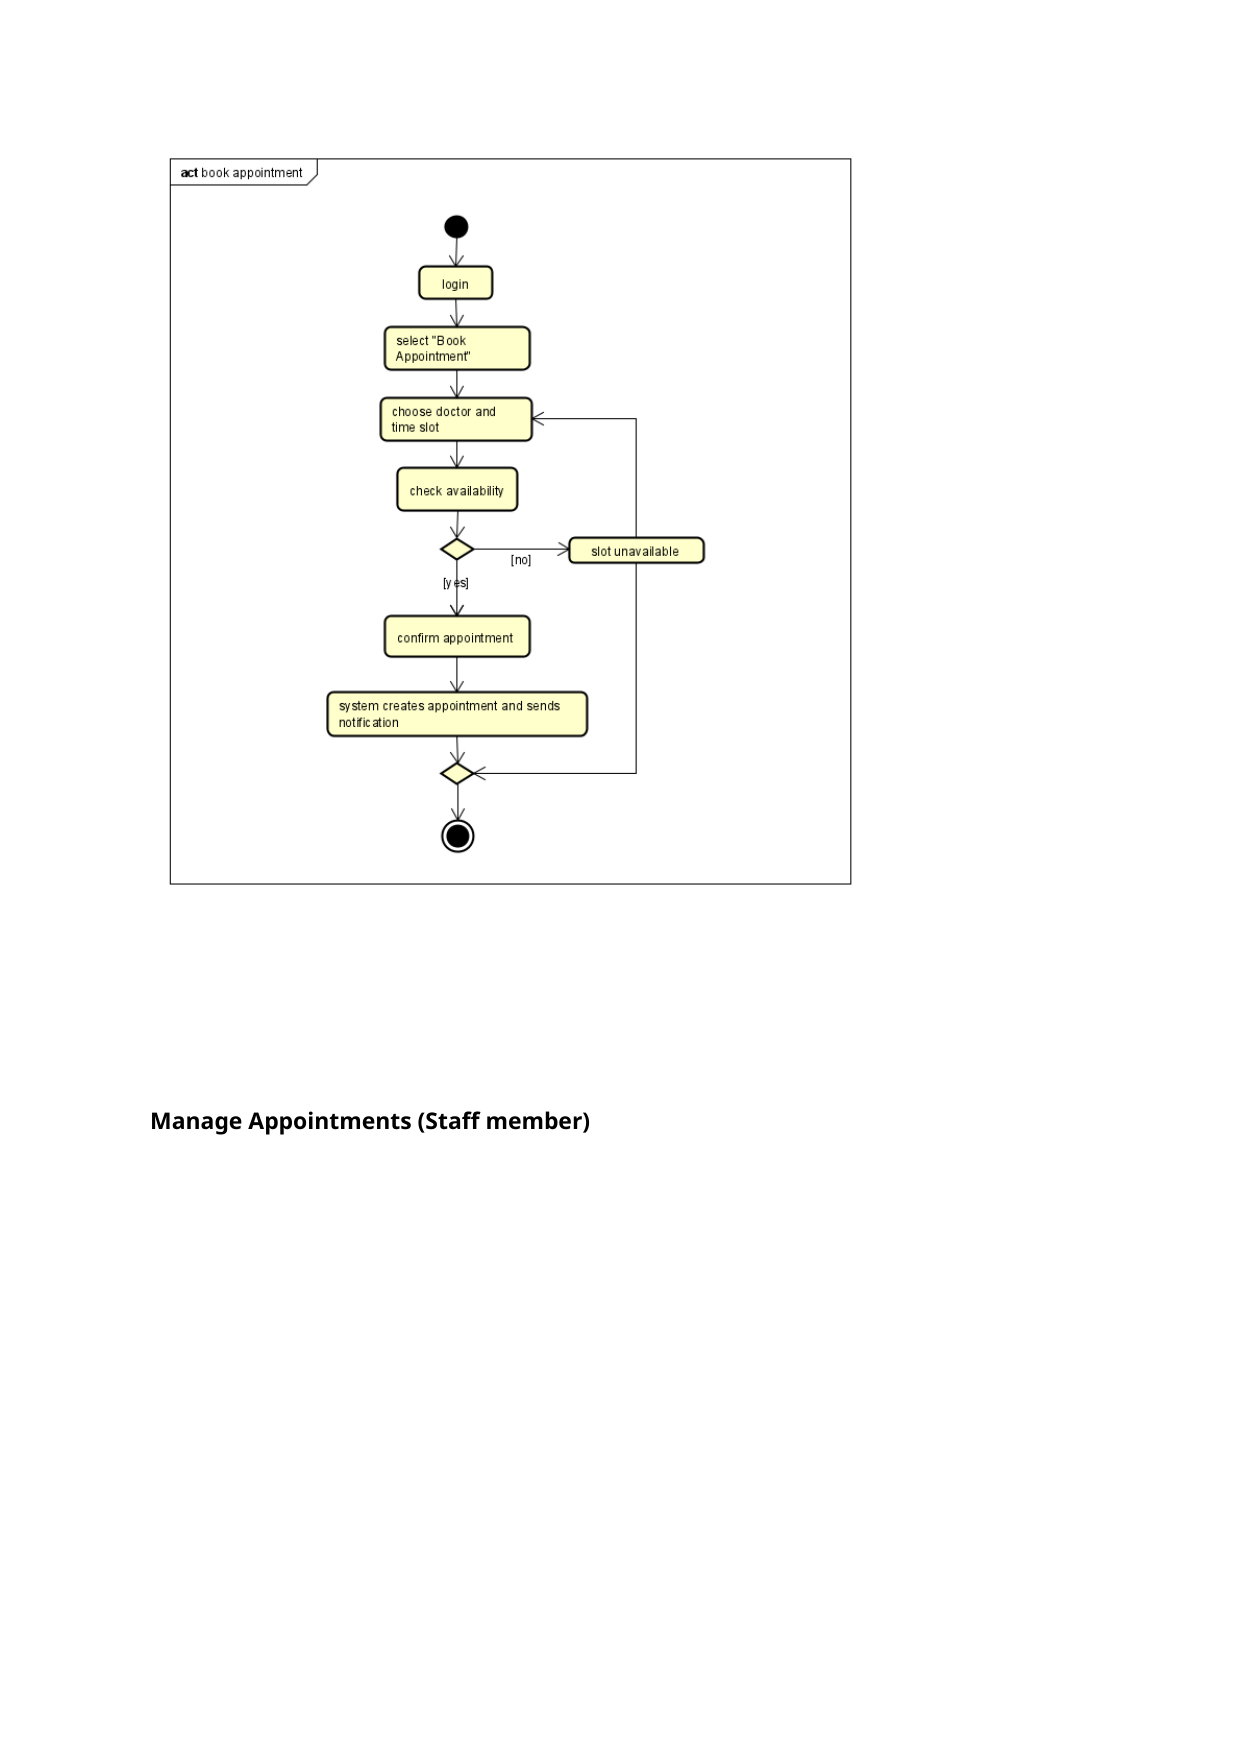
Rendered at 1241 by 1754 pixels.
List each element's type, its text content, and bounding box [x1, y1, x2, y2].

text Manage Appointments (Staff member) [150, 1105, 1090, 1136]
